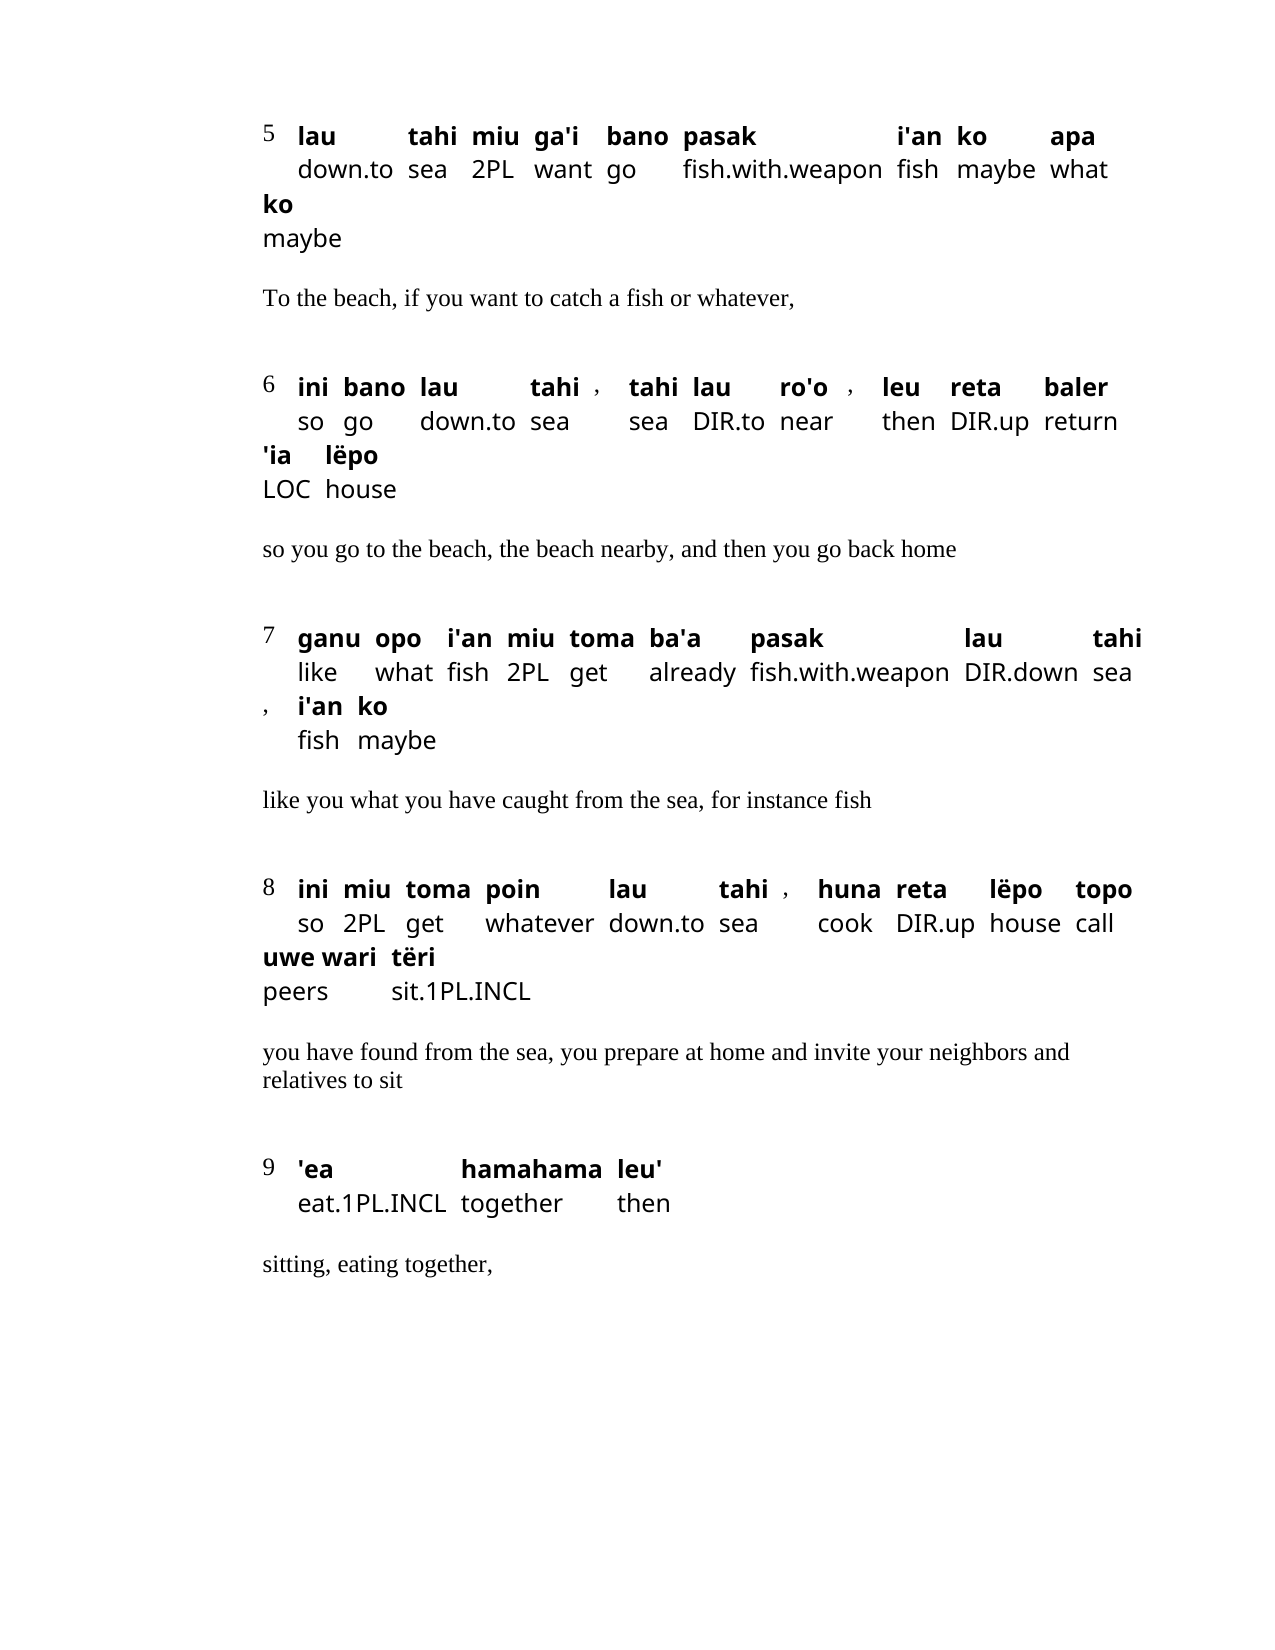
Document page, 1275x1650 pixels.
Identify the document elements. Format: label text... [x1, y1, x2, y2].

text get [405, 906, 471, 940]
text i'an [297, 689, 343, 723]
text sea [628, 403, 678, 437]
text down.to [297, 152, 394, 186]
text lau [608, 872, 705, 906]
text sea [719, 906, 769, 940]
text pasak [683, 118, 883, 152]
text 8 [262, 872, 283, 901]
text fish [297, 723, 343, 757]
text hamahama [461, 1152, 603, 1186]
text reta [896, 872, 975, 906]
text , [594, 369, 615, 398]
text you have found from the sea, you prepare at home and invite your neighbors and relatives to sit [262, 1037, 1154, 1094]
text uwe wari [262, 940, 377, 974]
text together [461, 1186, 603, 1220]
text sit.1PL.INCL [391, 974, 531, 1008]
text lau [297, 118, 394, 152]
text miu [343, 872, 392, 906]
text call [1075, 906, 1133, 940]
text leu' [617, 1152, 671, 1186]
text down.to [608, 906, 705, 940]
text 'ia [262, 437, 311, 472]
text tahi [530, 369, 580, 403]
text DIR.down [964, 655, 1078, 689]
text 2PL [343, 906, 392, 940]
text ro'o [779, 369, 833, 403]
text whatever [485, 906, 594, 940]
text tahi [628, 369, 678, 403]
text miu [471, 118, 520, 152]
text sea [1092, 655, 1142, 689]
text ba'a [649, 621, 736, 655]
text toma [569, 621, 635, 655]
text 6 [262, 369, 283, 398]
text DIR.up [950, 403, 1030, 437]
text i'an [447, 621, 493, 655]
text reta [950, 369, 1030, 403]
text what [375, 655, 433, 689]
text toma [405, 872, 471, 906]
text fish.with.weapon [750, 655, 950, 689]
text sitting, eating together, [262, 1249, 1154, 1277]
text lau [419, 369, 516, 403]
text huna [817, 872, 882, 906]
text lau [692, 369, 766, 403]
text miu [507, 621, 555, 655]
text pasak [750, 621, 950, 655]
text so [297, 403, 329, 437]
text go [343, 403, 406, 437]
text leu [882, 369, 936, 403]
text , [847, 369, 868, 398]
text topo [1075, 872, 1133, 906]
text peers [262, 974, 377, 1008]
text apa [1050, 118, 1108, 152]
text i'an [897, 118, 943, 152]
text sea [530, 403, 580, 437]
text down.to [419, 403, 516, 437]
text LOC [262, 472, 311, 506]
text lëpo [325, 437, 397, 472]
text 'ea [297, 1152, 447, 1186]
text ini [297, 369, 329, 403]
text fish [897, 152, 943, 186]
text then [617, 1186, 671, 1220]
text 2PL [507, 655, 555, 689]
text poin [485, 872, 594, 906]
text opo [375, 621, 433, 655]
text DIR.up [896, 906, 975, 940]
text bano [343, 369, 406, 403]
text ko [357, 689, 437, 723]
text bano [606, 118, 669, 152]
text tëri [391, 940, 531, 974]
text tahi [408, 118, 458, 152]
text ini [297, 872, 329, 906]
text 7 [262, 621, 283, 649]
text ganu [297, 621, 361, 655]
text tahi [1092, 621, 1142, 655]
text then [882, 403, 936, 437]
text DIR.to [692, 403, 766, 437]
text go [606, 152, 669, 186]
text return [1043, 403, 1118, 437]
text tahi [719, 872, 769, 906]
text 5 [262, 118, 283, 147]
text 2PL [471, 152, 520, 186]
text , [782, 872, 803, 901]
text eat.1PL.INCL [297, 1186, 447, 1220]
text 9 [262, 1152, 283, 1181]
text already [649, 655, 736, 689]
text lëpo [989, 872, 1061, 906]
text maybe [956, 152, 1036, 186]
text maybe [262, 220, 342, 254]
text baler [1043, 369, 1118, 403]
text ko [262, 186, 342, 220]
text ko [956, 118, 1036, 152]
text sea [408, 152, 458, 186]
text want [534, 152, 592, 186]
text what [1050, 152, 1108, 186]
text like [297, 655, 361, 689]
text To the beach, if you want to catch a fish or whatever, [262, 283, 1154, 312]
text so you go to the beach, the beach nearby, and then you go back home [262, 534, 1154, 563]
text fish [447, 655, 493, 689]
text fish.with.weapon [683, 152, 883, 186]
text get [569, 655, 635, 689]
text cook [817, 906, 882, 940]
text so [297, 906, 329, 940]
text near [779, 403, 833, 437]
text lau [964, 621, 1078, 655]
text , [262, 689, 283, 717]
text house [989, 906, 1061, 940]
text ga'i [534, 118, 592, 152]
text like you what you have caught from the sea, for instance fish [262, 786, 1154, 814]
text maybe [357, 723, 437, 757]
text house [325, 472, 397, 506]
